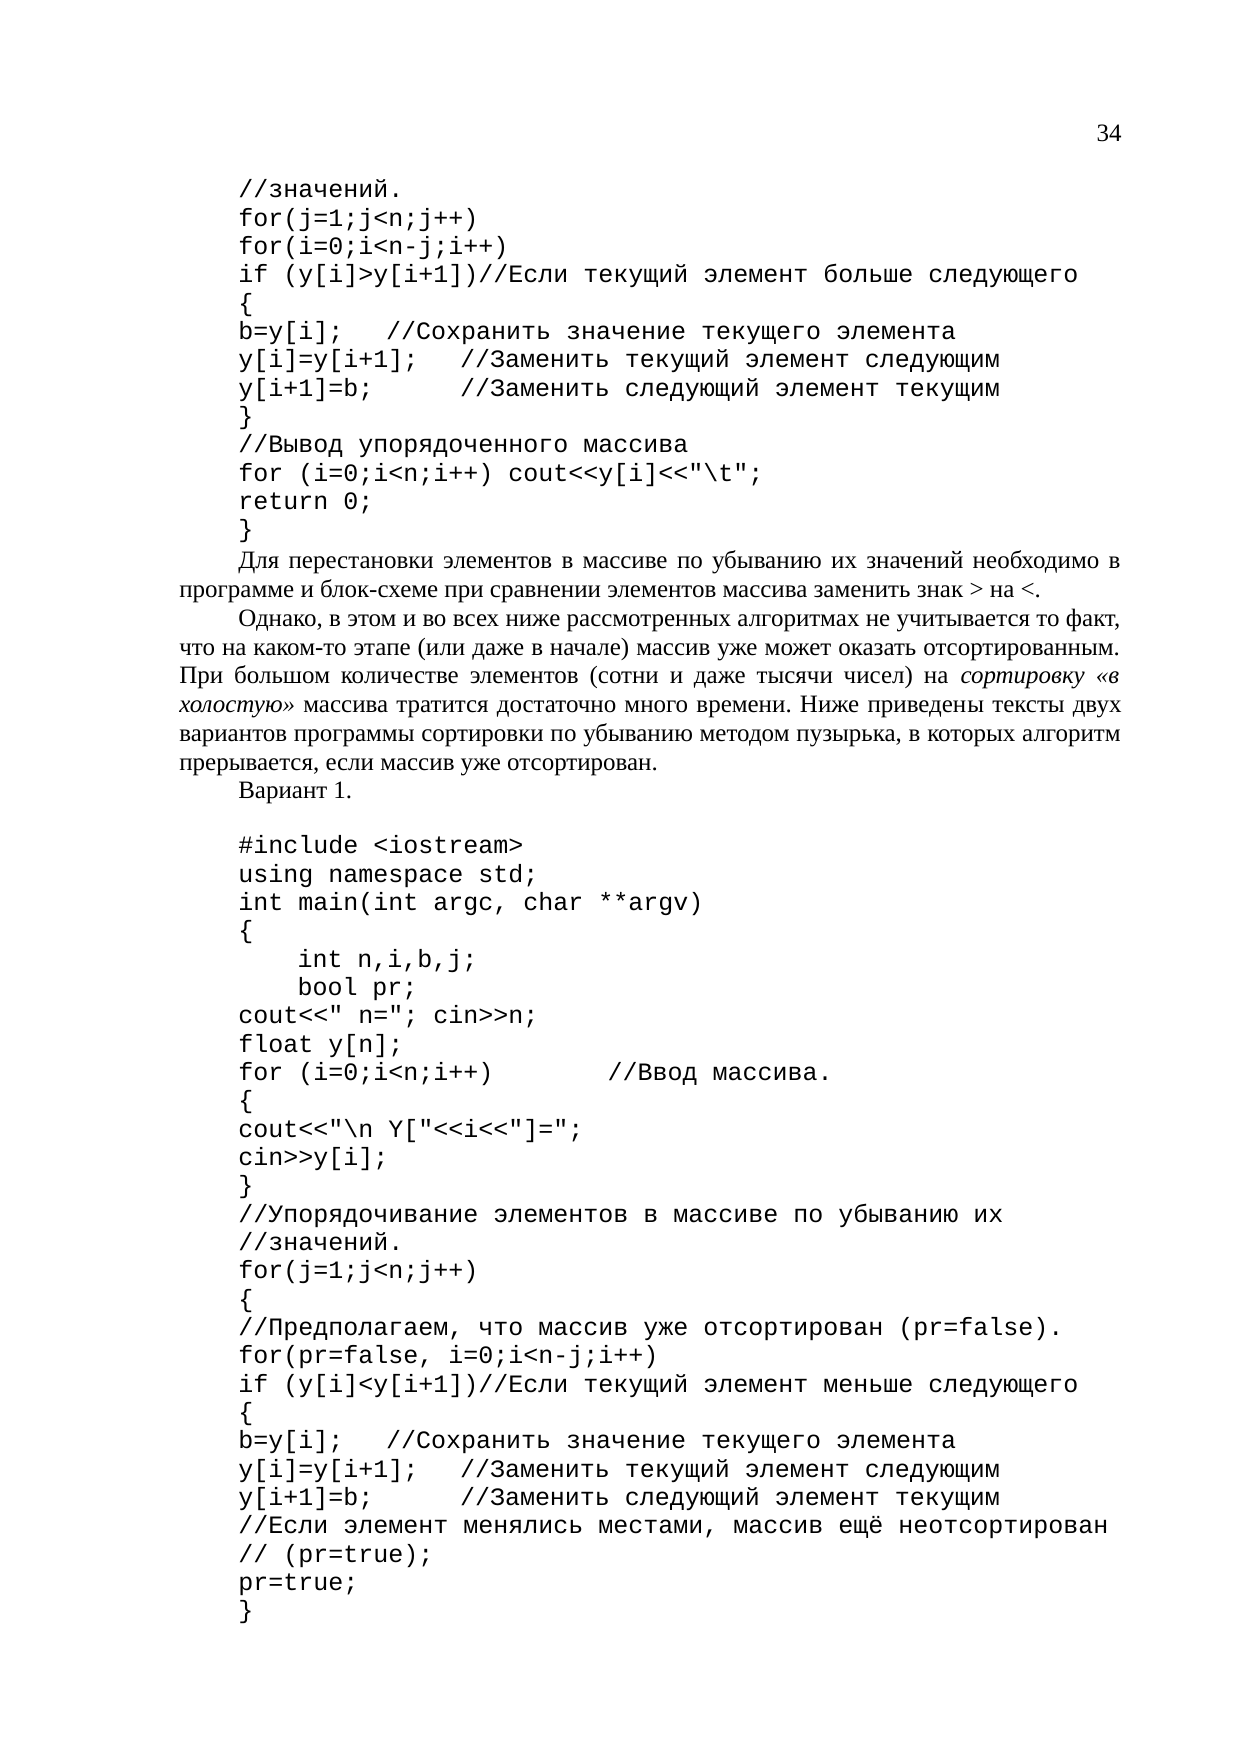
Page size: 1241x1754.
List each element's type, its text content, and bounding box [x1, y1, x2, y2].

text { [238, 1088, 1121, 1116]
text //Вывод упорядоченного массива [238, 432, 1121, 460]
text b=y[i]; //Сохранить значение текущего элемента [238, 319, 1121, 347]
text //Предполагаем, что массив уже отсортирован (pr=false). [238, 1314, 1121, 1343]
text for(pr=false, i=0;i<n-j;i++) [238, 1343, 1121, 1371]
text for(j=1;j<n;j++) [238, 1258, 1121, 1286]
text //значений. [238, 177, 1121, 205]
text if (y[i]<y[i+1])//Если текущий элемент меньше следующего [238, 1371, 1121, 1399]
text y[i]=y[i+1]; //Заменить текущий элемент следующим [238, 347, 1121, 375]
text int main(int argc, char **argv) [238, 889, 1121, 918]
text if (y[i]>y[i+1])//Если текущий элемент больше следующего [238, 262, 1121, 290]
text } [238, 1173, 1121, 1201]
text b=y[i]; //Сохранить значение текущего элемента [238, 1428, 1121, 1456]
text bool pr; [238, 974, 1121, 1003]
text { [238, 1399, 1121, 1428]
text for(i=0;i<n-j;i++) [238, 234, 1121, 262]
text { [238, 290, 1121, 319]
text float y[n]; [238, 1031, 1121, 1059]
text } [238, 404, 1121, 432]
text for (i=0;i<n;i++) cout<<y[i]<<"\t"; [238, 460, 1121, 489]
text Для перестановки элементов в массиве по убыванию их значений необходимо в программе и блок-схеме при сравнении элементов массива заменить знак > на <. [179, 545, 1121, 603]
text cin>>y[i]; [238, 1144, 1121, 1173]
text pr=true; [238, 1569, 1121, 1598]
text // (pr=true); [238, 1541, 1121, 1569]
text y[i]=y[i+1]; //Заменить текущий элемент следующим [238, 1456, 1121, 1484]
text //Если элемент менялись местами, массив ещё неотсортирован [238, 1513, 1121, 1541]
text //Упорядочивание элементов в массиве по убыванию их [238, 1201, 1121, 1229]
text y[i+1]=b; //Заменить следующий элемент текущим [238, 375, 1121, 404]
text y[i+1]=b; //Заменить следующий элемент текущим [238, 1484, 1121, 1513]
text { [238, 1286, 1121, 1314]
text return 0; [238, 489, 1121, 517]
text for(j=1;j<n;j++) [238, 205, 1121, 234]
text cout<<"\n Y["<<i<<"]="; [238, 1116, 1121, 1144]
text for (i=0;i<n;i++) //Ввод массива. [238, 1059, 1121, 1088]
text //значений. [238, 1229, 1121, 1258]
text #include <iostream> [238, 833, 1121, 861]
text } [238, 517, 1121, 545]
text Однако, в этом и во всех ниже рассмотренных алгоритмах не учитывается то факт, что на каком-то этапе (или даже в начале) массив уже может оказать отсортированным. При большом количестве элементов (сотни и даже тысячи чисел) на сортировку «в холостую» массива тратится достаточно много времени. Ниже приведены тексты двух вариантов программы сортировки по убыванию методом пузырька, в которых алгоритм прерывается, если массив уже отсортирован. [179, 603, 1121, 775]
text Вариант 1. [179, 775, 1121, 804]
text using namespace std; [238, 861, 1121, 889]
text cout<<" n="; cin>>n; [238, 1003, 1121, 1031]
text { [238, 918, 1121, 946]
text } [238, 1598, 1121, 1626]
text int n,i,b,j; [238, 946, 1121, 974]
